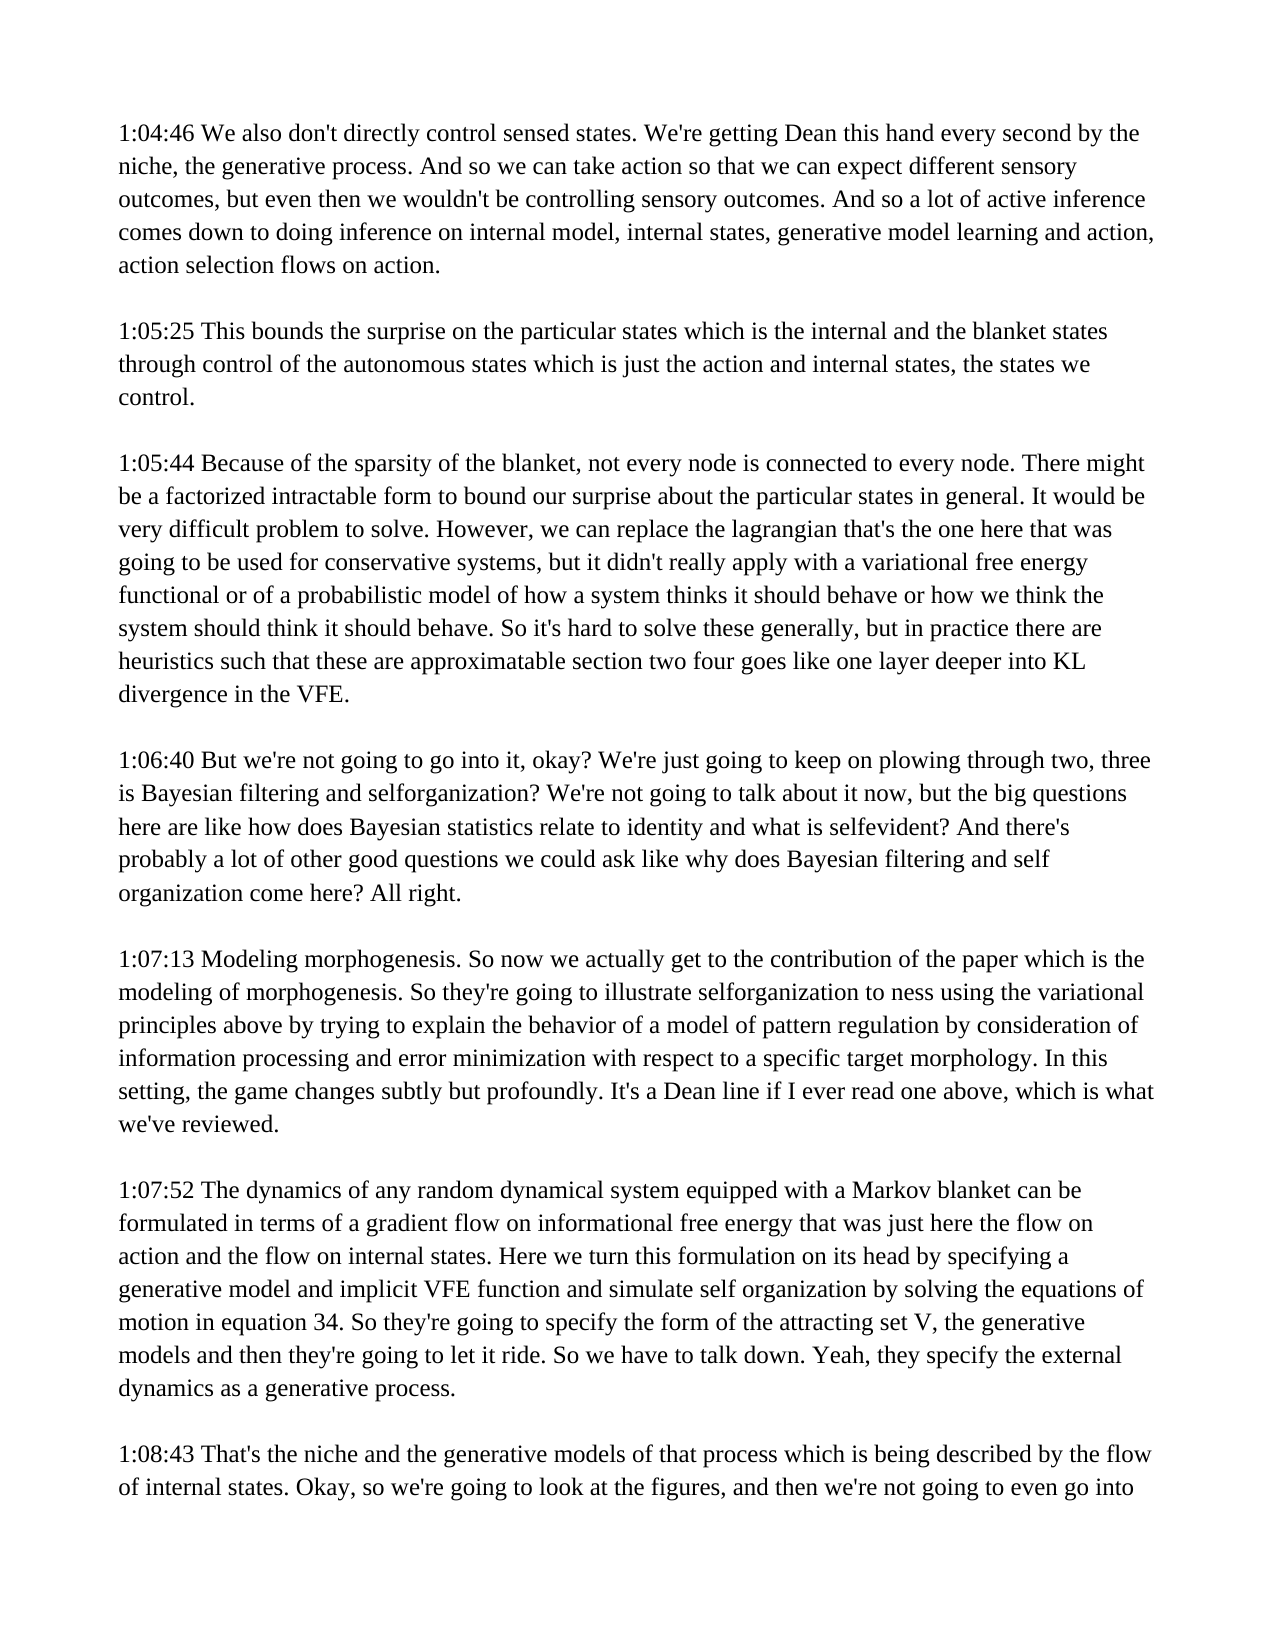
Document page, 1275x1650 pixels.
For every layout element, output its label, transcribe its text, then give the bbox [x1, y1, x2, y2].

text 1:04:46 We also don't directly control sensed states. We're getting Dean this hand every second by the niche, the generative process. And so we can take action so that we can expect different sensory outcomes, but even then we wouldn't be controlling sensory outcomes. And so a lot of active inference comes down to doing inference on internal model, internal states, generative model learning and action, action selection flows on action. 1:05:25 This bounds the surprise on the particular states which is the internal and the blanket states through control of the autonomous states which is just the action and internal states, the states we control. 1:05:44 Because of the sparsity of the blanket, not every node is connected to every node. There might be a factorized intractable form to bound our surprise about the particular states in general. It would be very difficult problem to solve. However, we can replace the lagrangian that's the one here that was going to be used for conservative systems, but it didn't really apply with a variational free energy functional or of a probabilistic model of how a system thinks it should behave or how we think the system should think it should behave. So it's hard to solve these generally, but in practice there are heuristics such that these are approximatable section two four goes like one layer deeper into KL divergence in the VFE. 1:06:40 But we're not going to go into it, okay? We're just going to keep on plowing through two, three is Bayesian filtering and selforganization? We're not going to talk about it now, but the big questions here are like how does Bayesian statistics relate to identity and what is selfevident? And there's probably a lot of other good questions we could ask like why does Bayesian filtering and self organization come here? All right. 1:07:13 Modeling morphogenesis. So now we actually get to the contribution of the paper which is the modeling of morphogenesis. So they're going to illustrate selforganization to ness using the variational principles above by trying to explain the behavior of a model of pattern regulation by consideration of information processing and error minimization with respect to a specific target morphology. In this setting, the game changes subtly but profoundly. It's a Dean line if I ever read one above, which is what we've reviewed. 1:07:52 The dynamics of any random dynamical system equipped with a Markov blanket can be formulated in terms of a gradient flow on informational free energy that was just here the flow on action and the flow on internal states. Here we turn this formulation on its head by specifying a generative model and implicit VFE function and simulate self organization by solving the equations of motion in equation 34. So they're going to specify the form of the attracting set V, the generative models and then they're going to let it ride. So we have to talk down. Yeah, they specify the external dynamics as a generative process. 1:08:43 That's the niche and the generative models of that process which is being described by the flow of internal states. Okay, so we're going to look at the figures, and then we're not going to even go into [118, 118, 1157, 1501]
